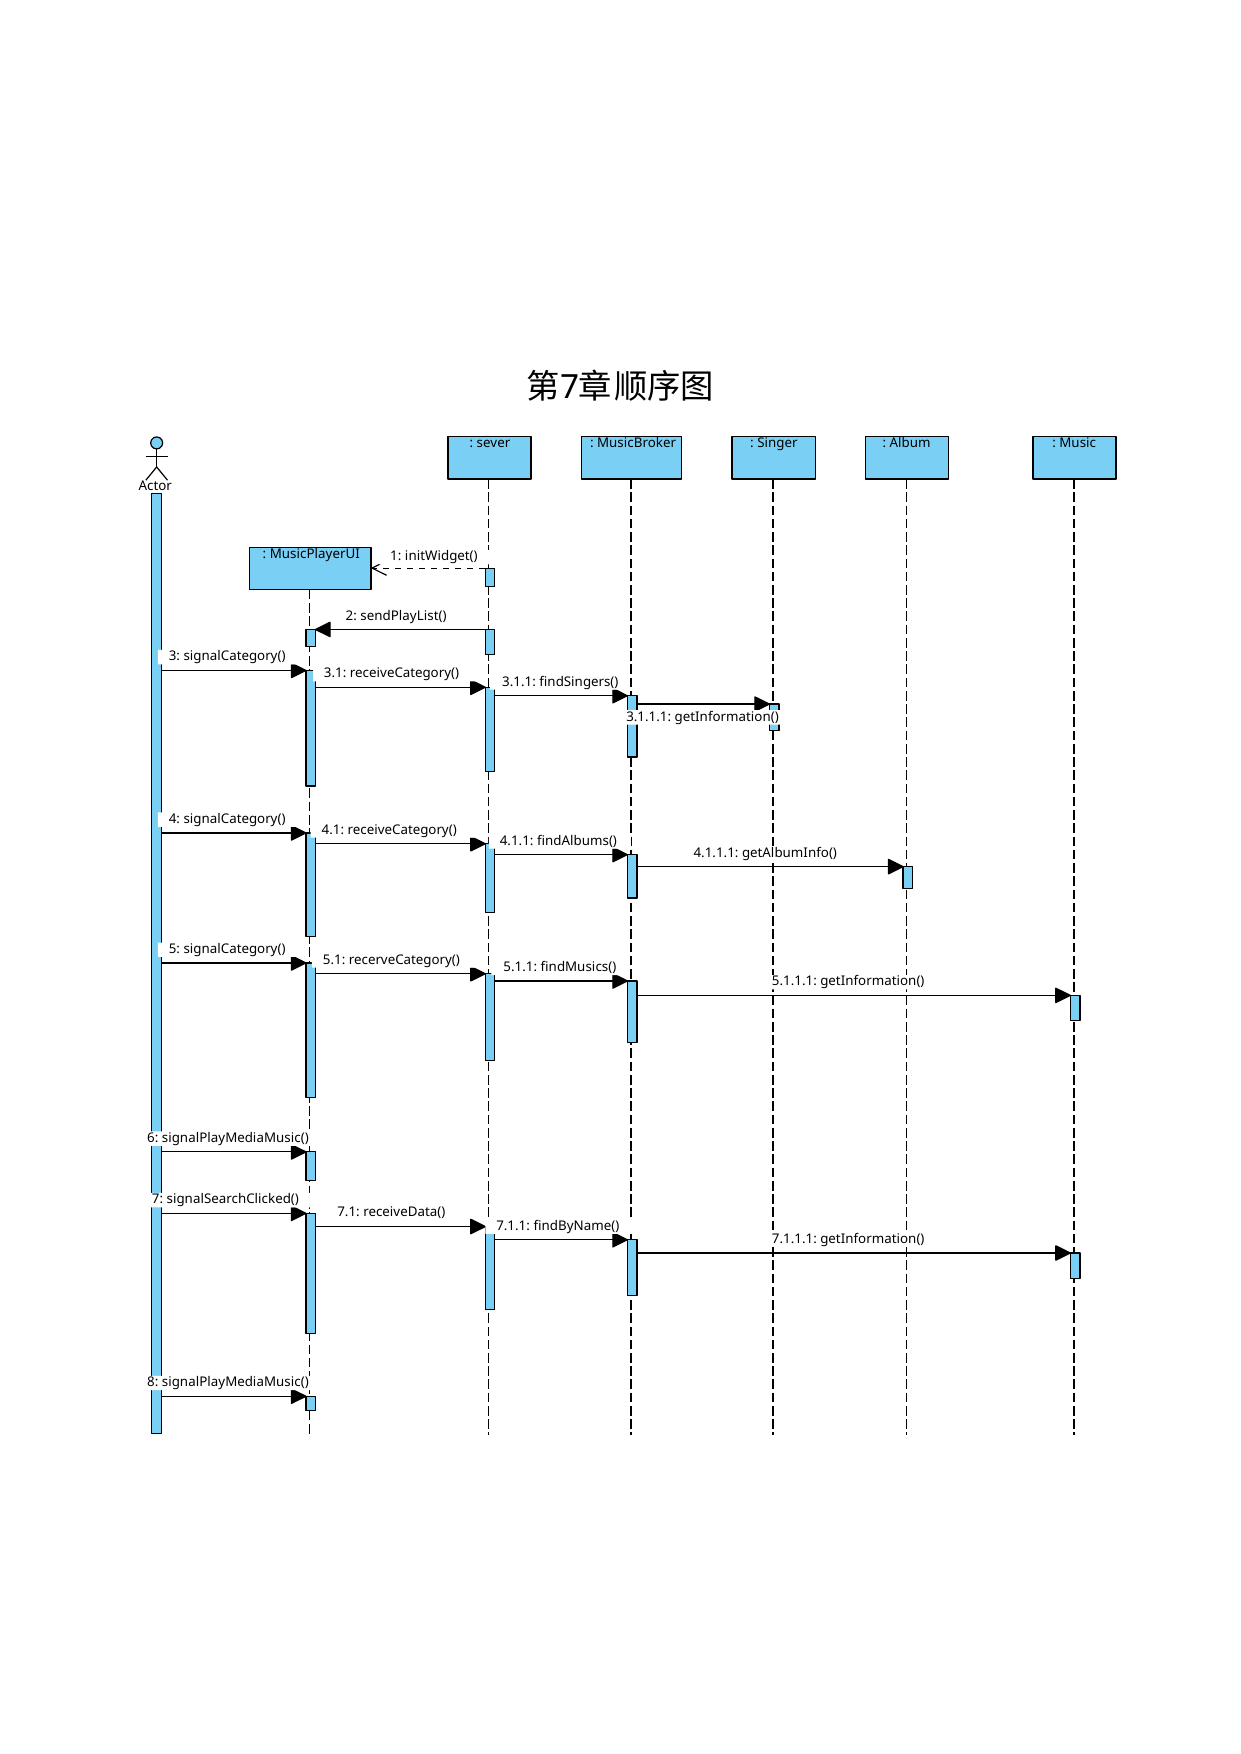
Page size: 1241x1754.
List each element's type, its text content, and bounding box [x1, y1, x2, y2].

subtitle 顺序图 [118, 360, 1122, 408]
